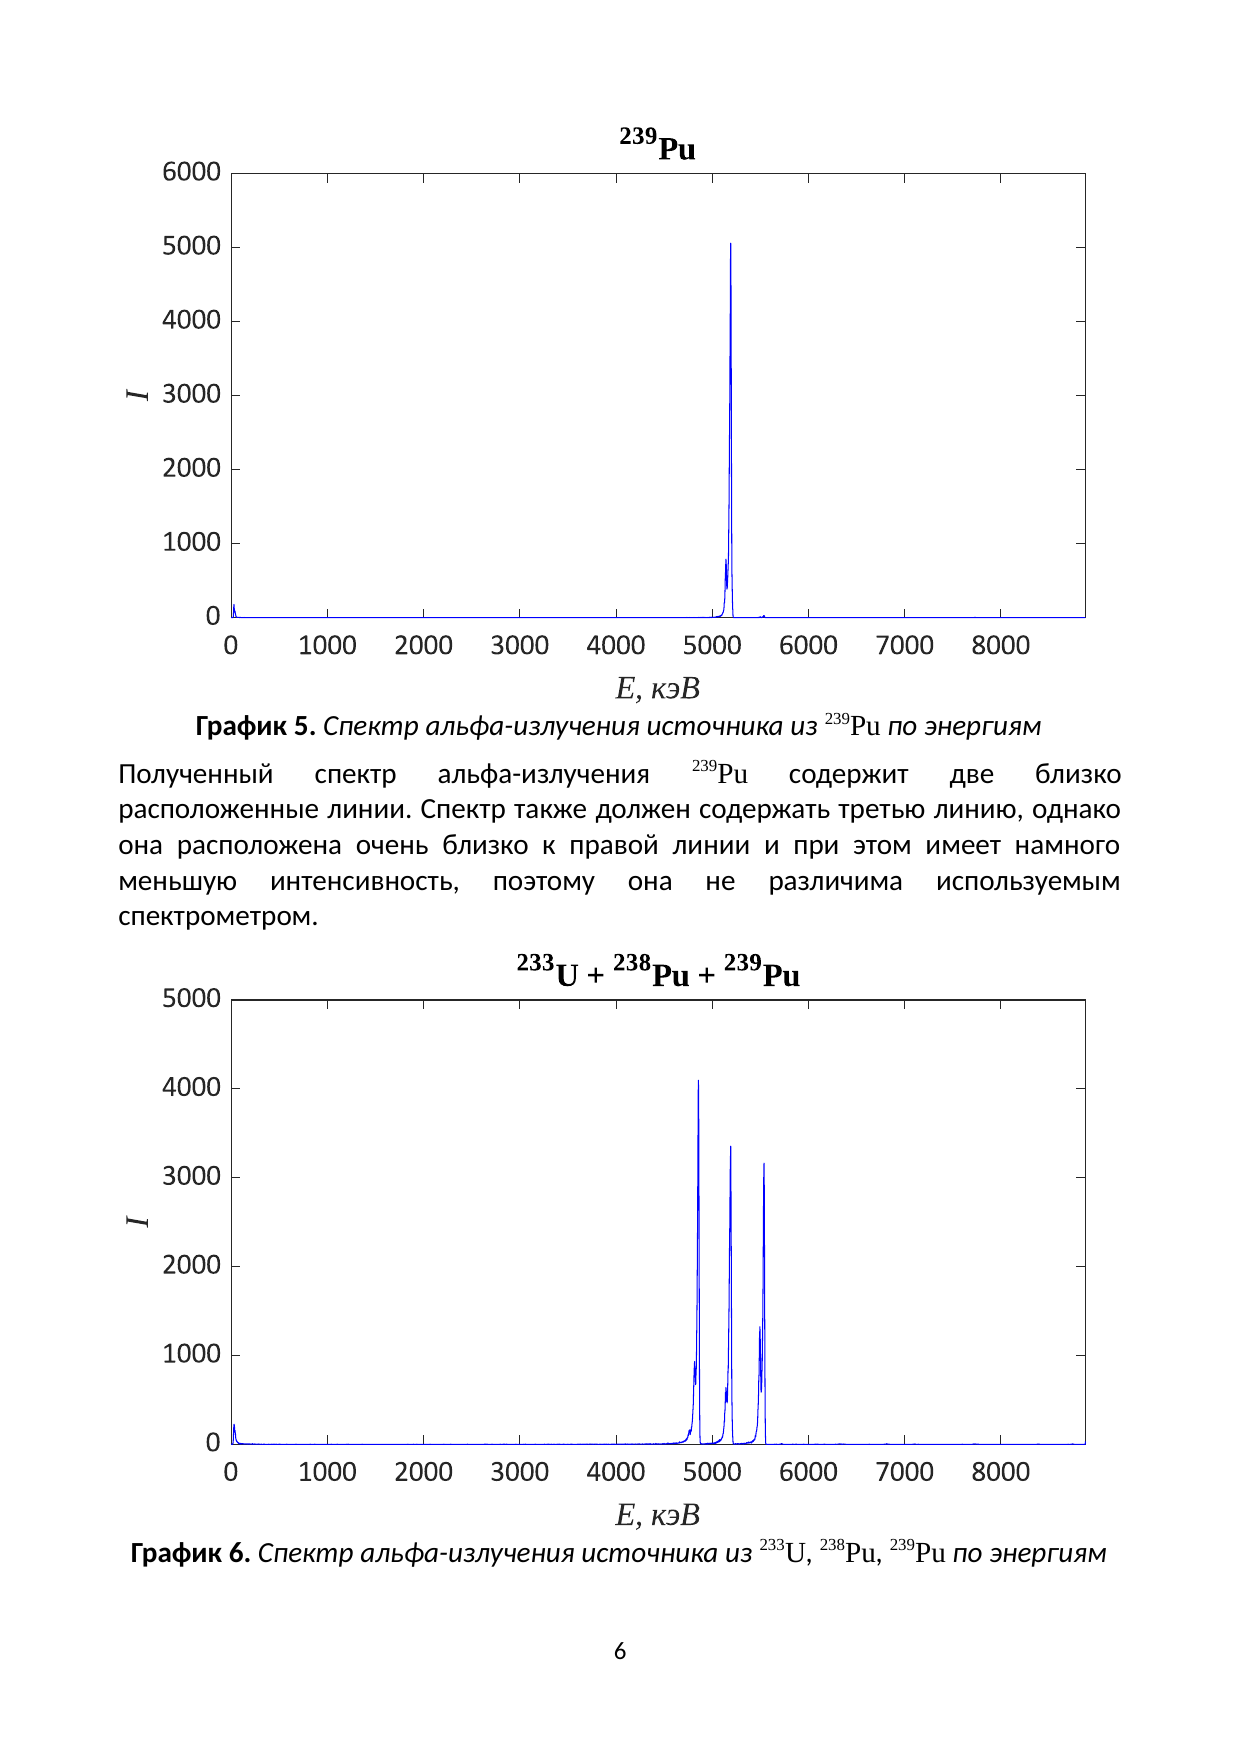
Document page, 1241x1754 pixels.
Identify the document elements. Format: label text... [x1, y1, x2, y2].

text График 5. Спектр альфа-излучения источника из 239Pu по энергиям [118, 707, 1122, 743]
text График 6. Спектр альфа-излучения источника из 233U, 238Pu, 239Pu по энергиям [118, 1534, 1122, 1569]
text Полученный спектр альфа-излучения 239Pu содержит две близко расположенные линии. Спектр также должен содержать третью линию, однако она расположена очень близко к правой линии и при этом имеет намного меньшую интенсивность, поэтому она не различима используемым спектрометром. [118, 755, 1122, 933]
